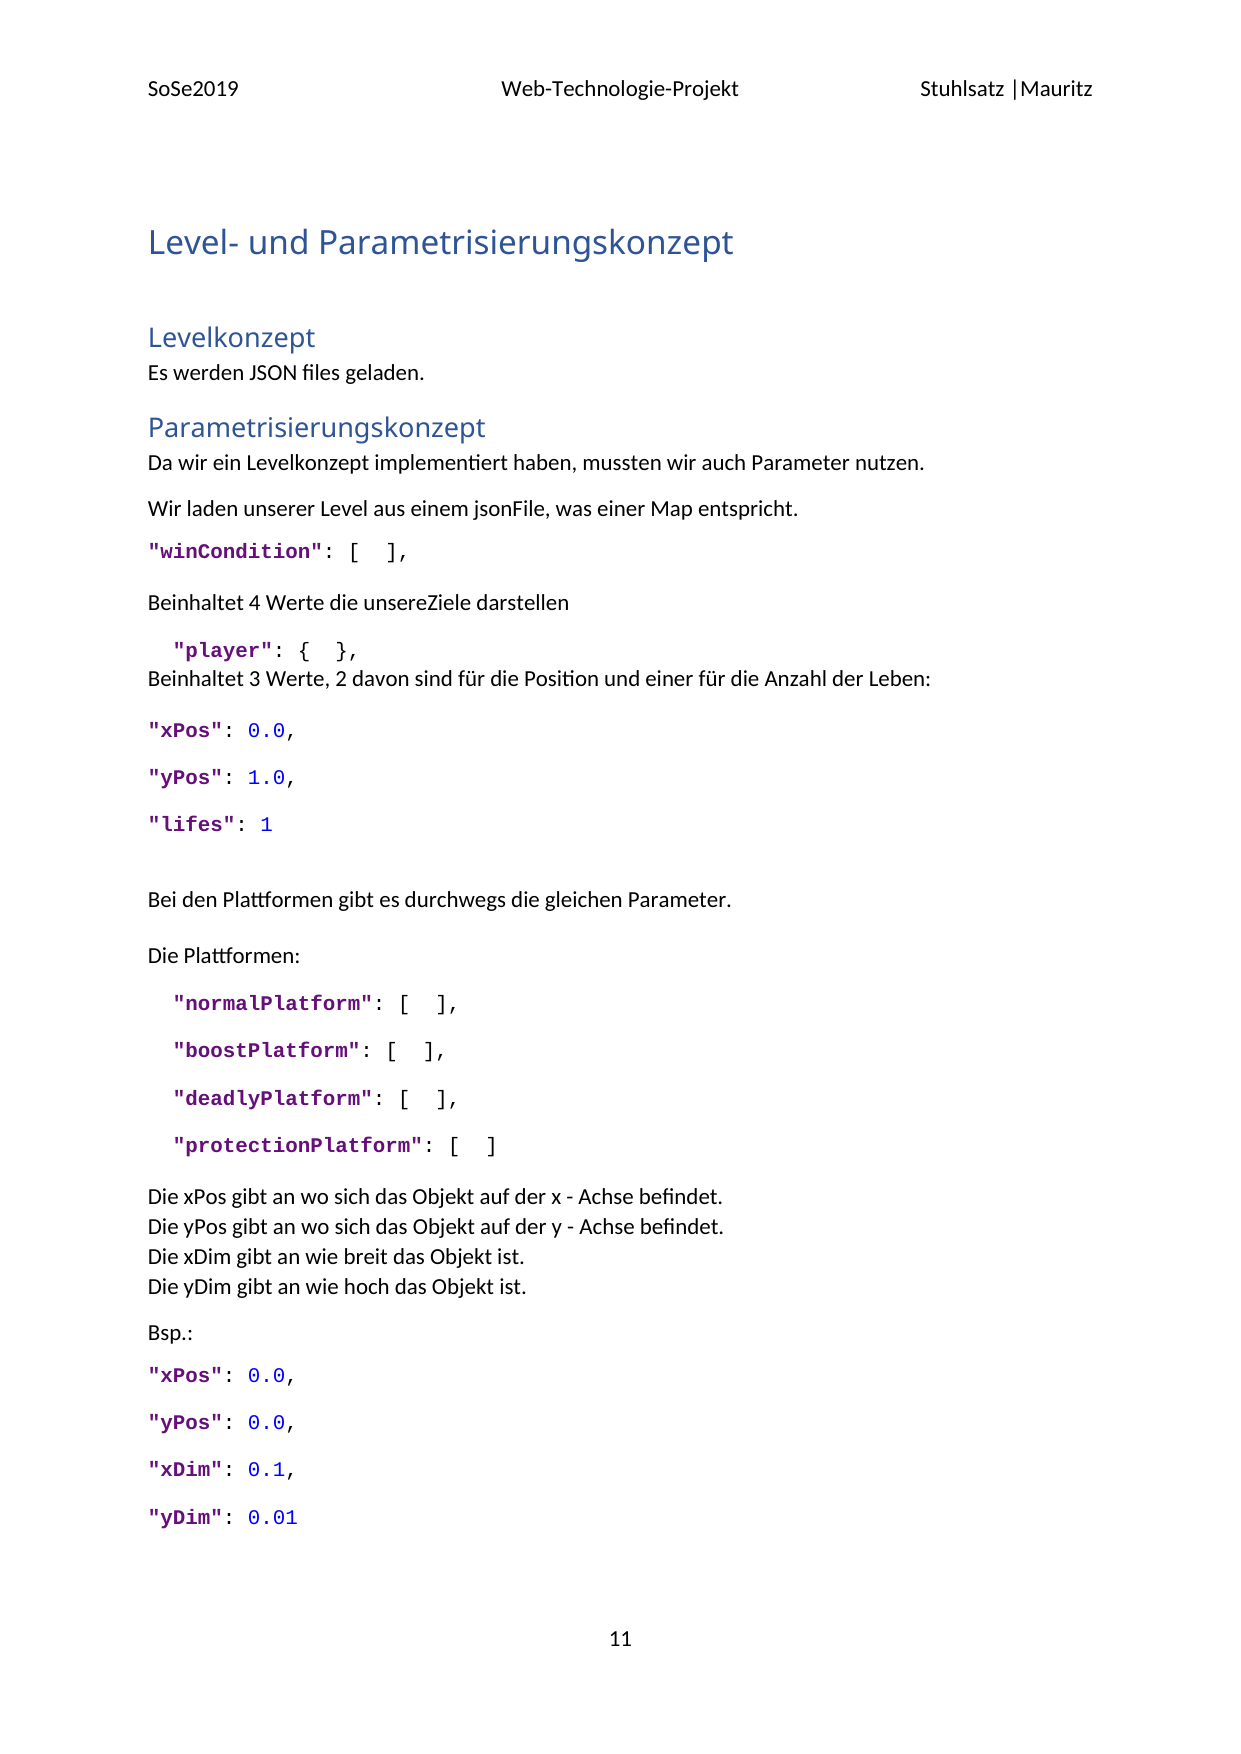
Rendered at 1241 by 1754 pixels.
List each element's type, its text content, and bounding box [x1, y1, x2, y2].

text Bei den Plattformen gibt es durchwegs die gleichen Parameter. [148, 885, 1093, 913]
subtitle Levelkonzept [148, 318, 1093, 355]
text "boostPlatform": [ ], [148, 1040, 1093, 1087]
text "player": { }, [148, 640, 1093, 664]
text "winCondition": [ ], [148, 541, 1093, 565]
text "yPos": 1.0, [148, 767, 1093, 814]
text Es werden JSON files geladen. [148, 358, 1093, 386]
text "xDim": 0.1, [148, 1459, 1093, 1507]
text "yPos": 0.0, [148, 1412, 1093, 1459]
text "xPos": 0.0, [148, 1365, 1093, 1412]
text Die Plattformen: [148, 941, 1093, 993]
text Beinhaltet 3 Werte, 2 davon sind für die Position und einer für die Anzahl der Leben: [148, 664, 1093, 692]
text "protectionPlatform": [ ] [148, 1135, 1093, 1182]
text Bsp.: [148, 1318, 1093, 1346]
text "lifes": 1 [148, 814, 1093, 838]
subtitle Parametrisierungskonzept [148, 408, 1093, 445]
text "xPos": 0.0, [148, 720, 1093, 767]
text Die xPos gibt an wo sich das Objekt auf der x - Achse befindet. Die yPos gibt an wo sich das Objekt auf der y - Achse befindet. Die xDim gibt an wie breit das Objekt ist. Die yDim gibt an wie hoch das Objekt ist. [148, 1182, 1093, 1300]
text "normalPlatform": [ ], [148, 993, 1093, 1040]
text "deadlyPlatform": [ ], [148, 1087, 1093, 1135]
text "yDim": 0.01 [148, 1507, 1093, 1530]
text Da wir ein Levelkonzept implementiert haben, mussten wir auch Parameter nutzen. [148, 448, 1093, 476]
subtitle Level- und Parametrisierungskonzept [148, 219, 1093, 264]
text Beinhaltet 4 Werte die unsereZiele darstellen [148, 588, 1093, 640]
text Wir laden unserer Level aus einem jsonFile, was einer Map entspricht. [148, 494, 1093, 522]
